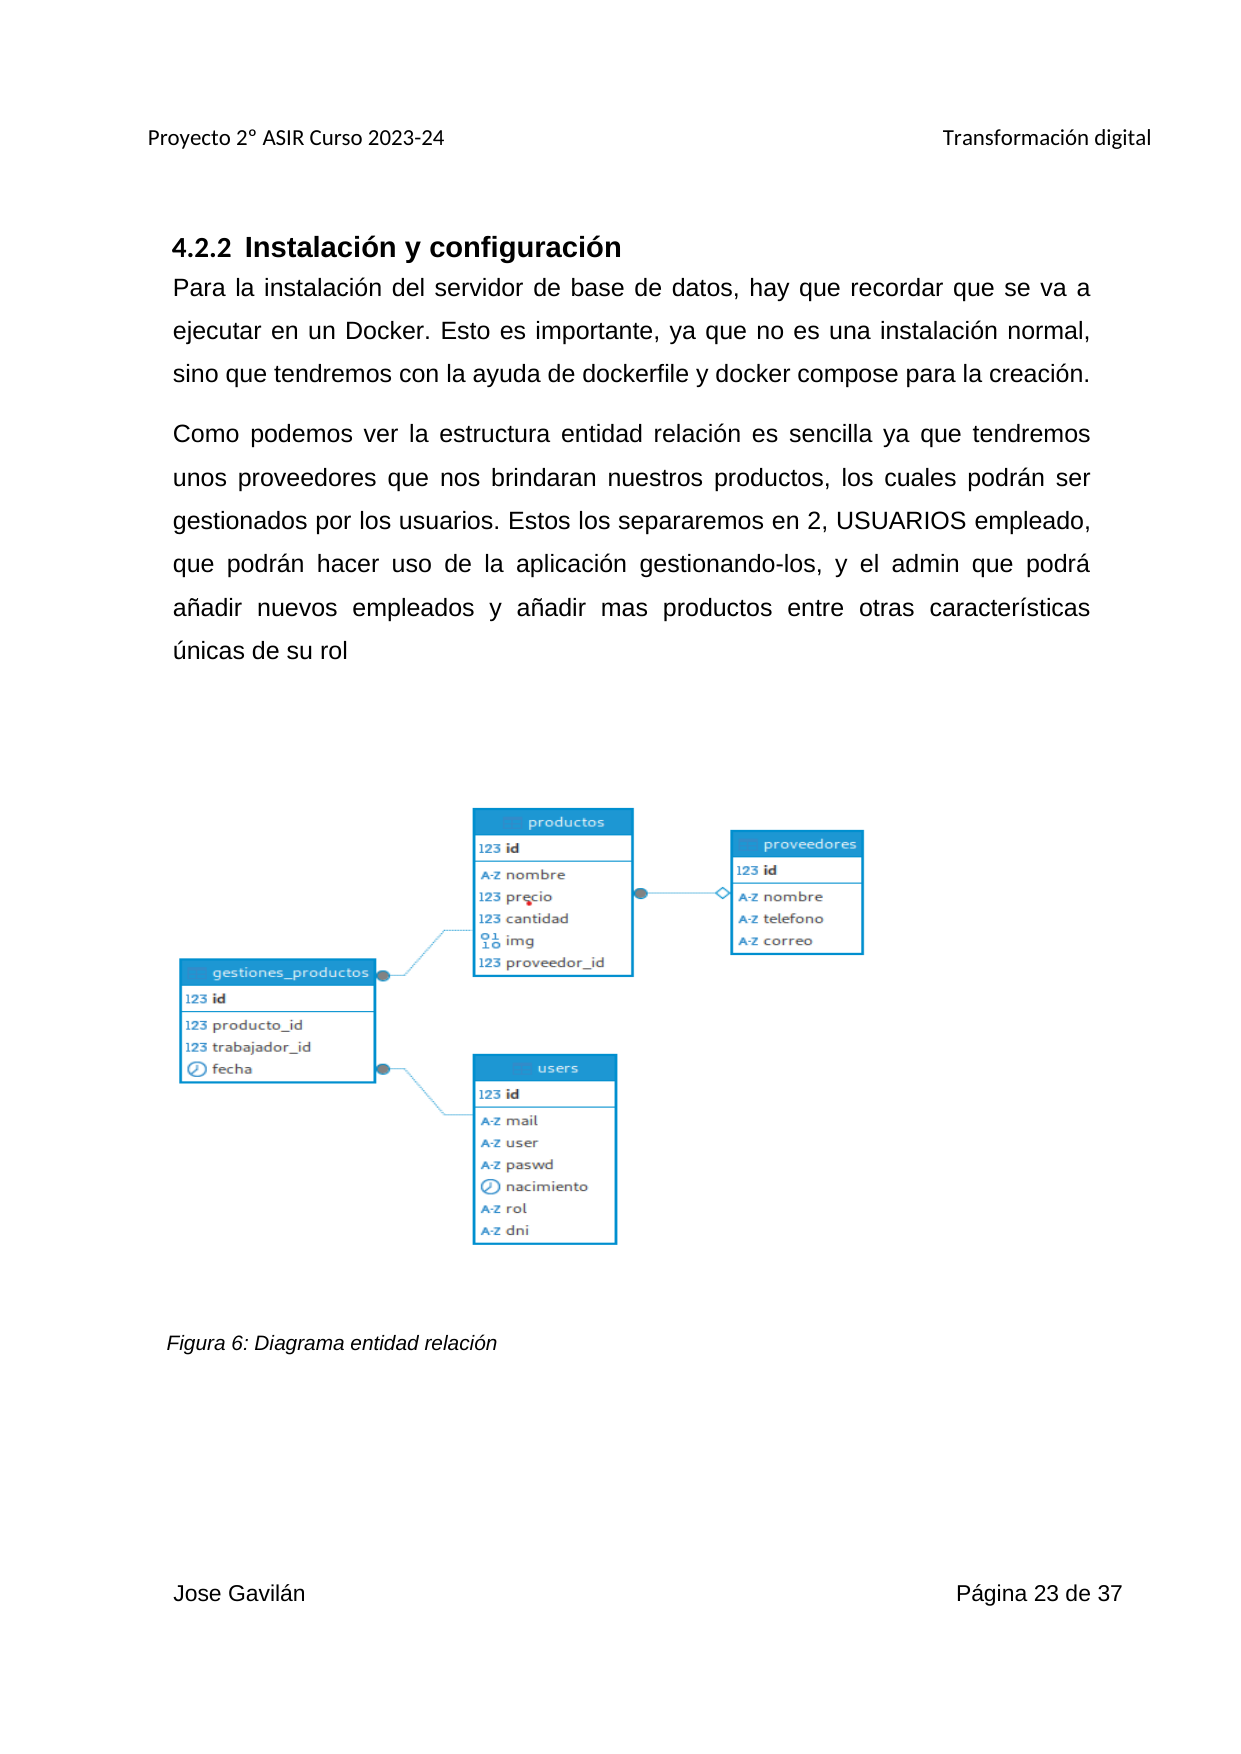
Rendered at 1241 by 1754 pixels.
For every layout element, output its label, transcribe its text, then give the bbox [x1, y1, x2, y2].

subtitle Instalación y configuración [172, 229, 1093, 264]
text Para la instalación del servidor de base de datos, hay que recordar que se va a ejecutar en un Docker. Esto es importante, ya que no es una instalación normal, sino que tendremos con la ayuda de dockerfile y docker compose para la creación. [173, 273, 1092, 388]
picture [156, 788, 911, 1268]
text Figura 6: Diagrama entidad relación [166, 1331, 1093, 1354]
text Como podemos ver la estructura entidad relación es sencilla ya que tendremos unos proveedores que nos brindaran nuestros productos, los cuales podrán ser gestionados por los usuarios. Estos los separaremos en 2, USUARIOS empleado, que podrán hacer uso de la aplicación gestionando-los, y el admin que podrá añadir nuevos empleados y añadir mas productos entre otras características únicas de su rol [173, 419, 1092, 665]
